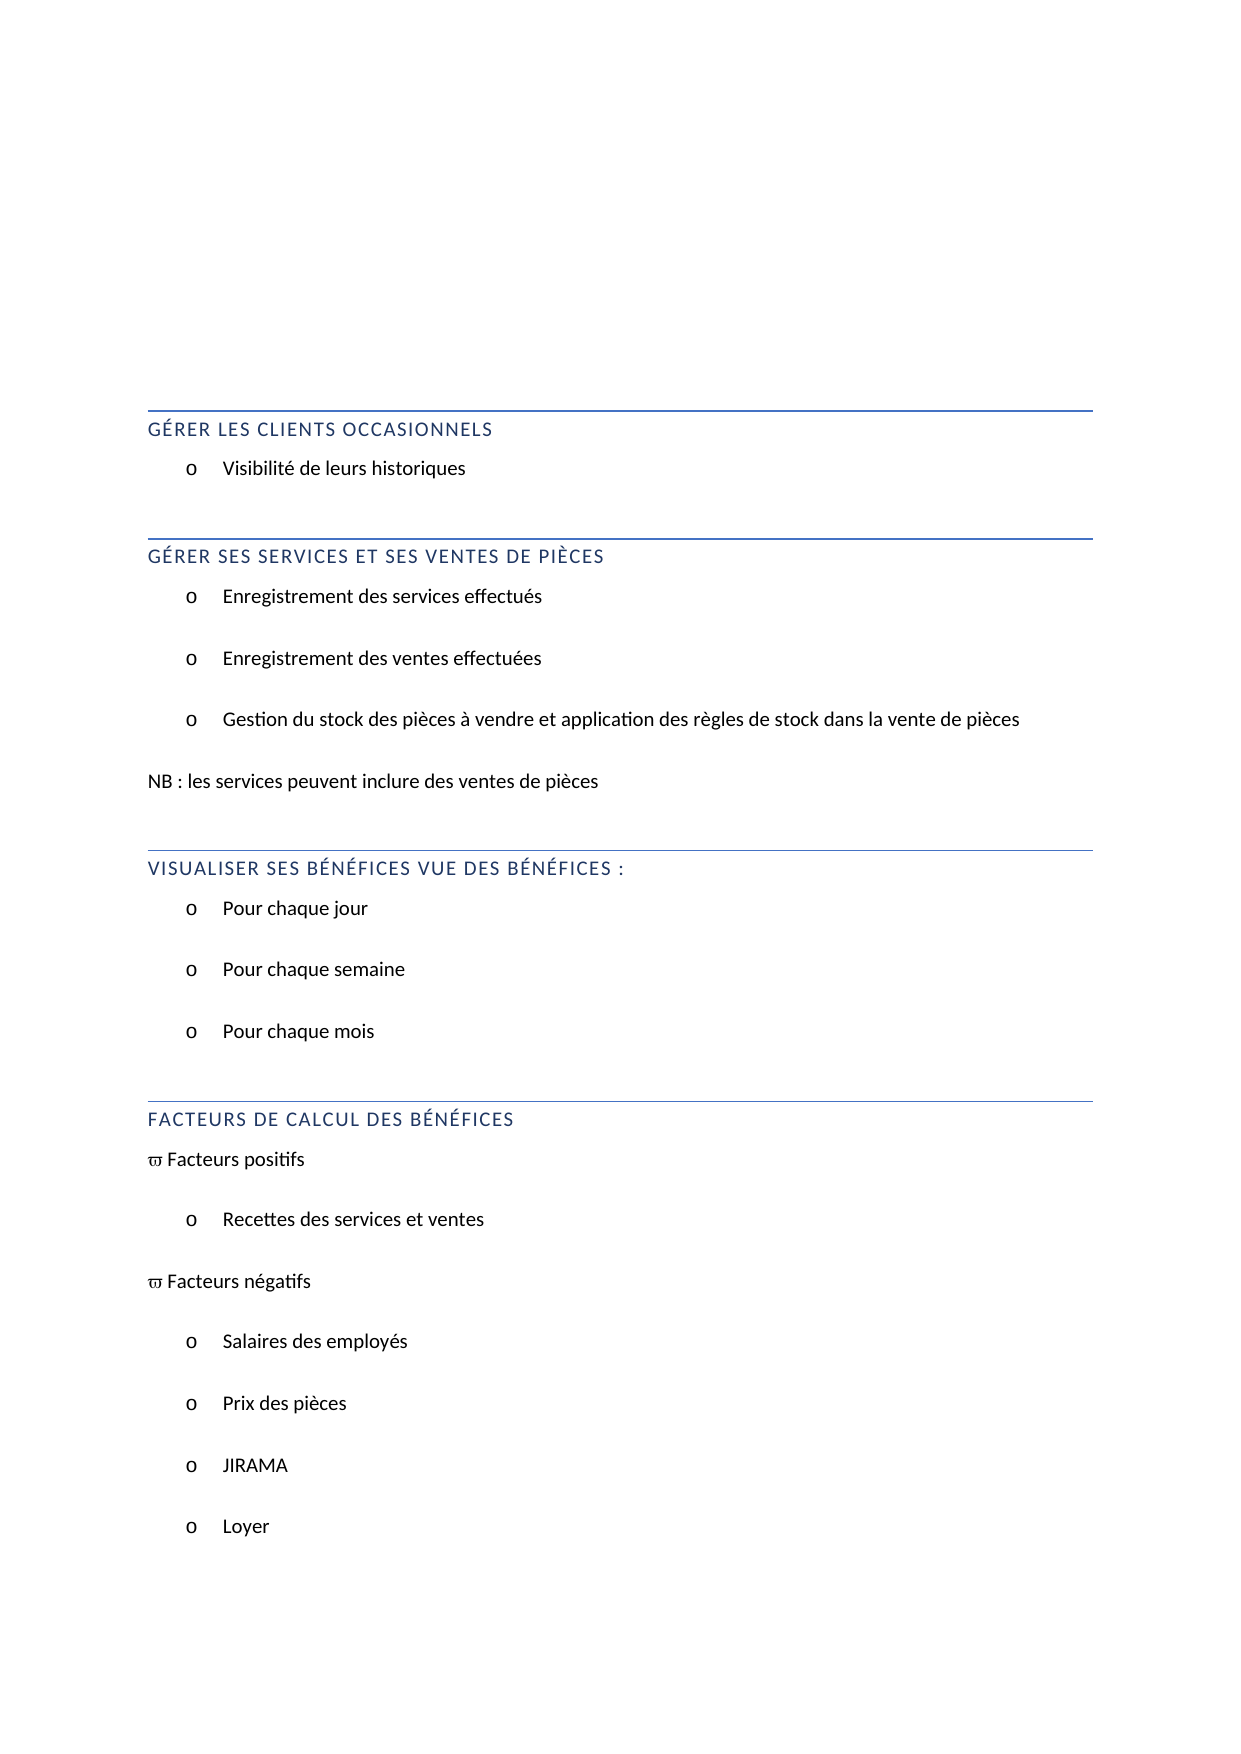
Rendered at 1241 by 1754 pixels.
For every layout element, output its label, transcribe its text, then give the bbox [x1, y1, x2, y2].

text  Facteurs négatifs [148, 1268, 1093, 1293]
subtitle VISUALISER SES BÉNÉFICES Vue des bénéfices : [148, 851, 1093, 881]
list Visibilité de leurs historiques [185, 455, 1093, 482]
text  Facteurs positifs [148, 1146, 1093, 1171]
subtitle GÉRER SES SERVICES ET SES VENTES DE PIÈCES [148, 540, 1093, 569]
subtitle GÉRER LES CLIENTS OCCASIONNELS [148, 412, 1093, 441]
list Loyer [185, 1513, 1093, 1540]
list Recettes des services et ventes [185, 1206, 1093, 1233]
list Gestion du stock des pièces à vendre et application des règles de stock dans la vente de pièces [185, 707, 1093, 733]
list JIRAMA [185, 1452, 1093, 1478]
list Enregistrement des services effectués [185, 583, 1093, 610]
list Pour chaque semaine [185, 956, 1093, 983]
list Prix des pièces [185, 1390, 1093, 1417]
list Salaires des employés [185, 1328, 1093, 1355]
list Enregistrement des ventes effectuées [185, 645, 1093, 671]
text NB : les services peuvent inclure des ventes de pièces [148, 768, 1093, 794]
subtitle FACTEURS DE CALCUL DES BÉNÉFICES [148, 1102, 1093, 1132]
list Pour chaque jour [185, 895, 1093, 921]
list Pour chaque mois [185, 1018, 1093, 1044]
